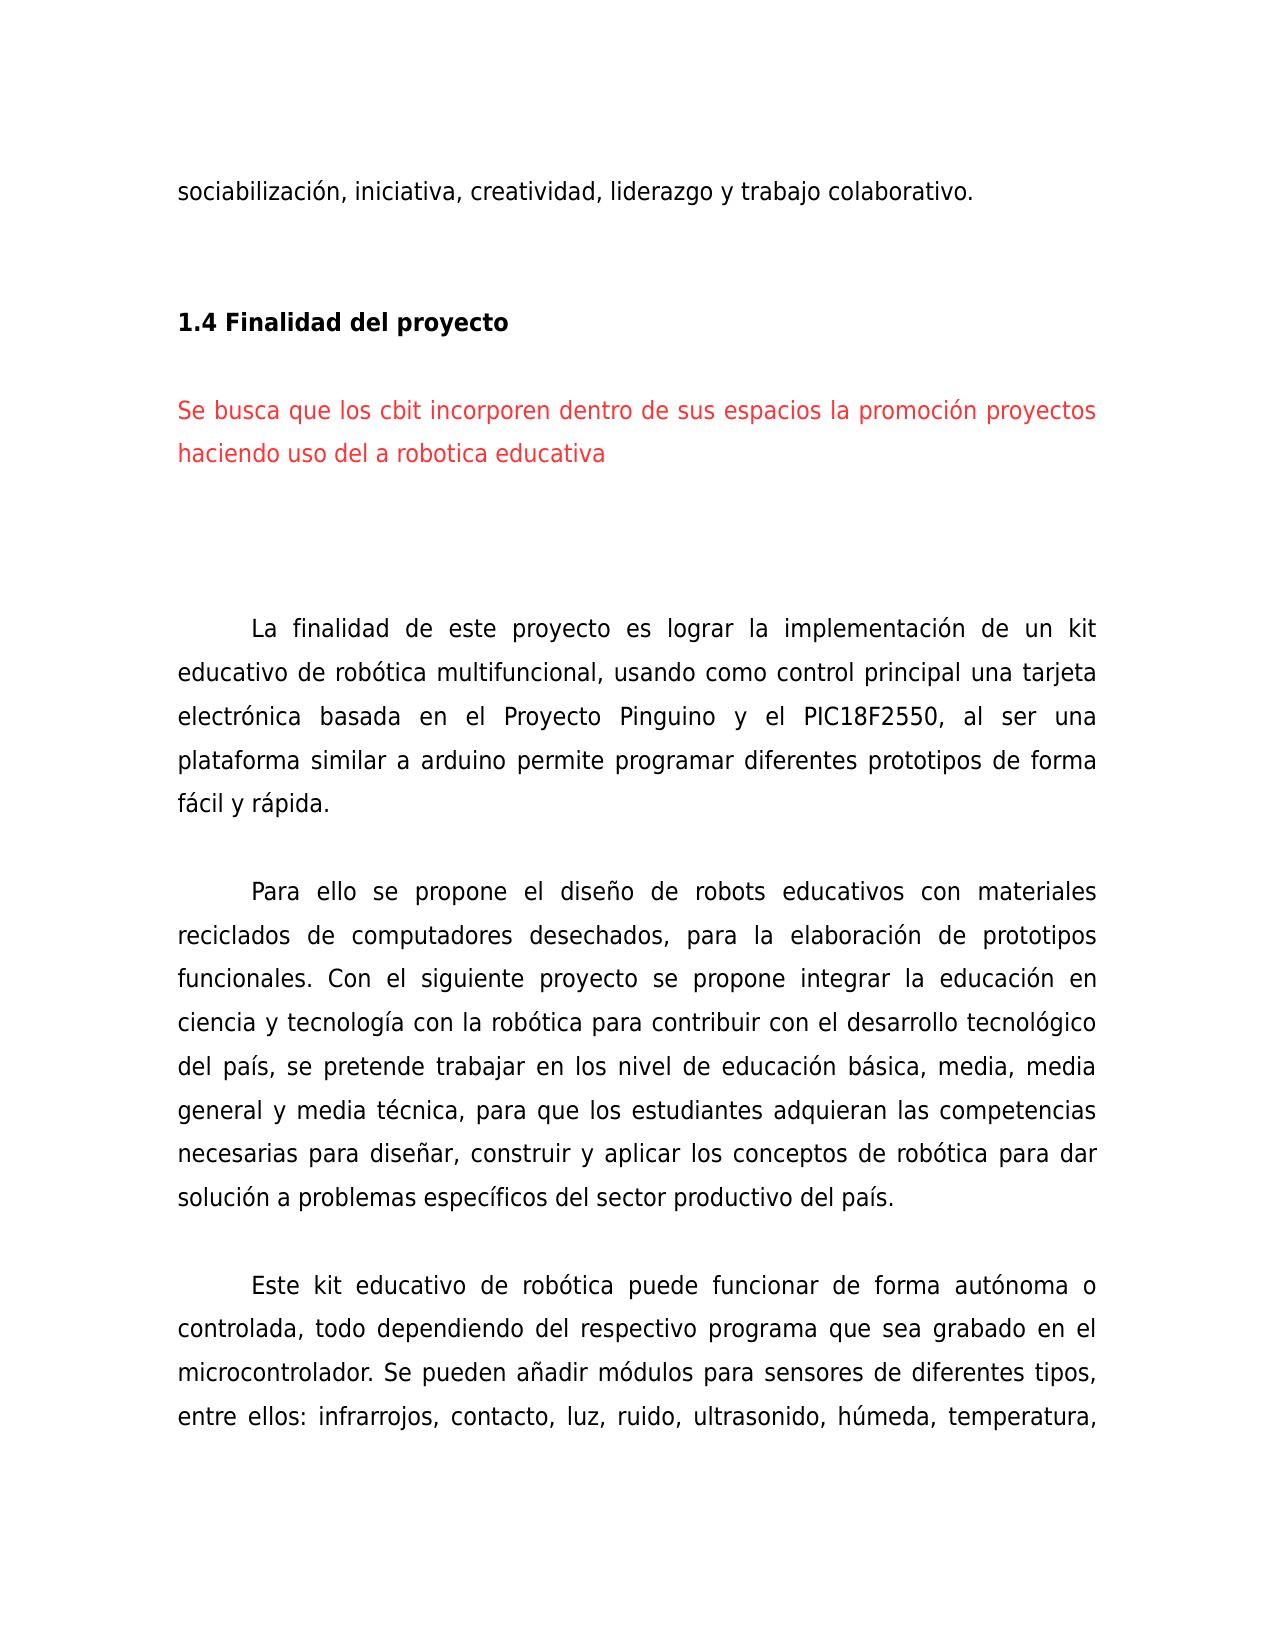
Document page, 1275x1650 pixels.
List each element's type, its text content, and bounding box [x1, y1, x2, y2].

text La finalidad de este proyecto es lograr la implementación de un kit educativo de robótica multifuncional, usando como control principal una tarjeta electrónica basada en el Proyecto Pinguino y el PIC18F2550, al ser una plataforma similar a arduino permite programar diferentes prototipos de forma fácil y rápida. [177, 615, 1098, 819]
text Este kit educativo de robótica puede funcionar de forma autónoma o controlada, todo dependiendo del respectivo programa que sea grabado en el microcontrolador. Se pueden añadir módulos para sensores de diferentes tipos, entre ellos: infrarrojos, contacto, luz, ruido, ultrasonido, húmeda, temperatura, [177, 1271, 1098, 1431]
text Para ello se propone el diseño de robots educativos con materiales reciclados de computadores desechados, para la elaboración de prototipos funcionales. Con el siguiente proyecto se propone integrar la educación en ciencia y tecnología con la robótica para contribuir con el desarrollo tecnológico del país, se pretende trabajar en los nivel de educación básica, media, media general y media técnica, para que los estudiantes adquieran las competencias necesarias para diseñar, construir y aplicar los conceptos de robótica para dar solución a problemas específicos del sector productivo del país. [177, 877, 1098, 1213]
text Se busca que los cbit incorporen dentro de sus espacios la promoción proyectos haciendo uso del a robotica educativa [177, 396, 1098, 469]
text 1.4 Finalidad del proyecto [177, 308, 1098, 338]
text sociabilización, iniciativa, creatividad, liderazgo y trabajo colaborativo. [177, 177, 1098, 206]
